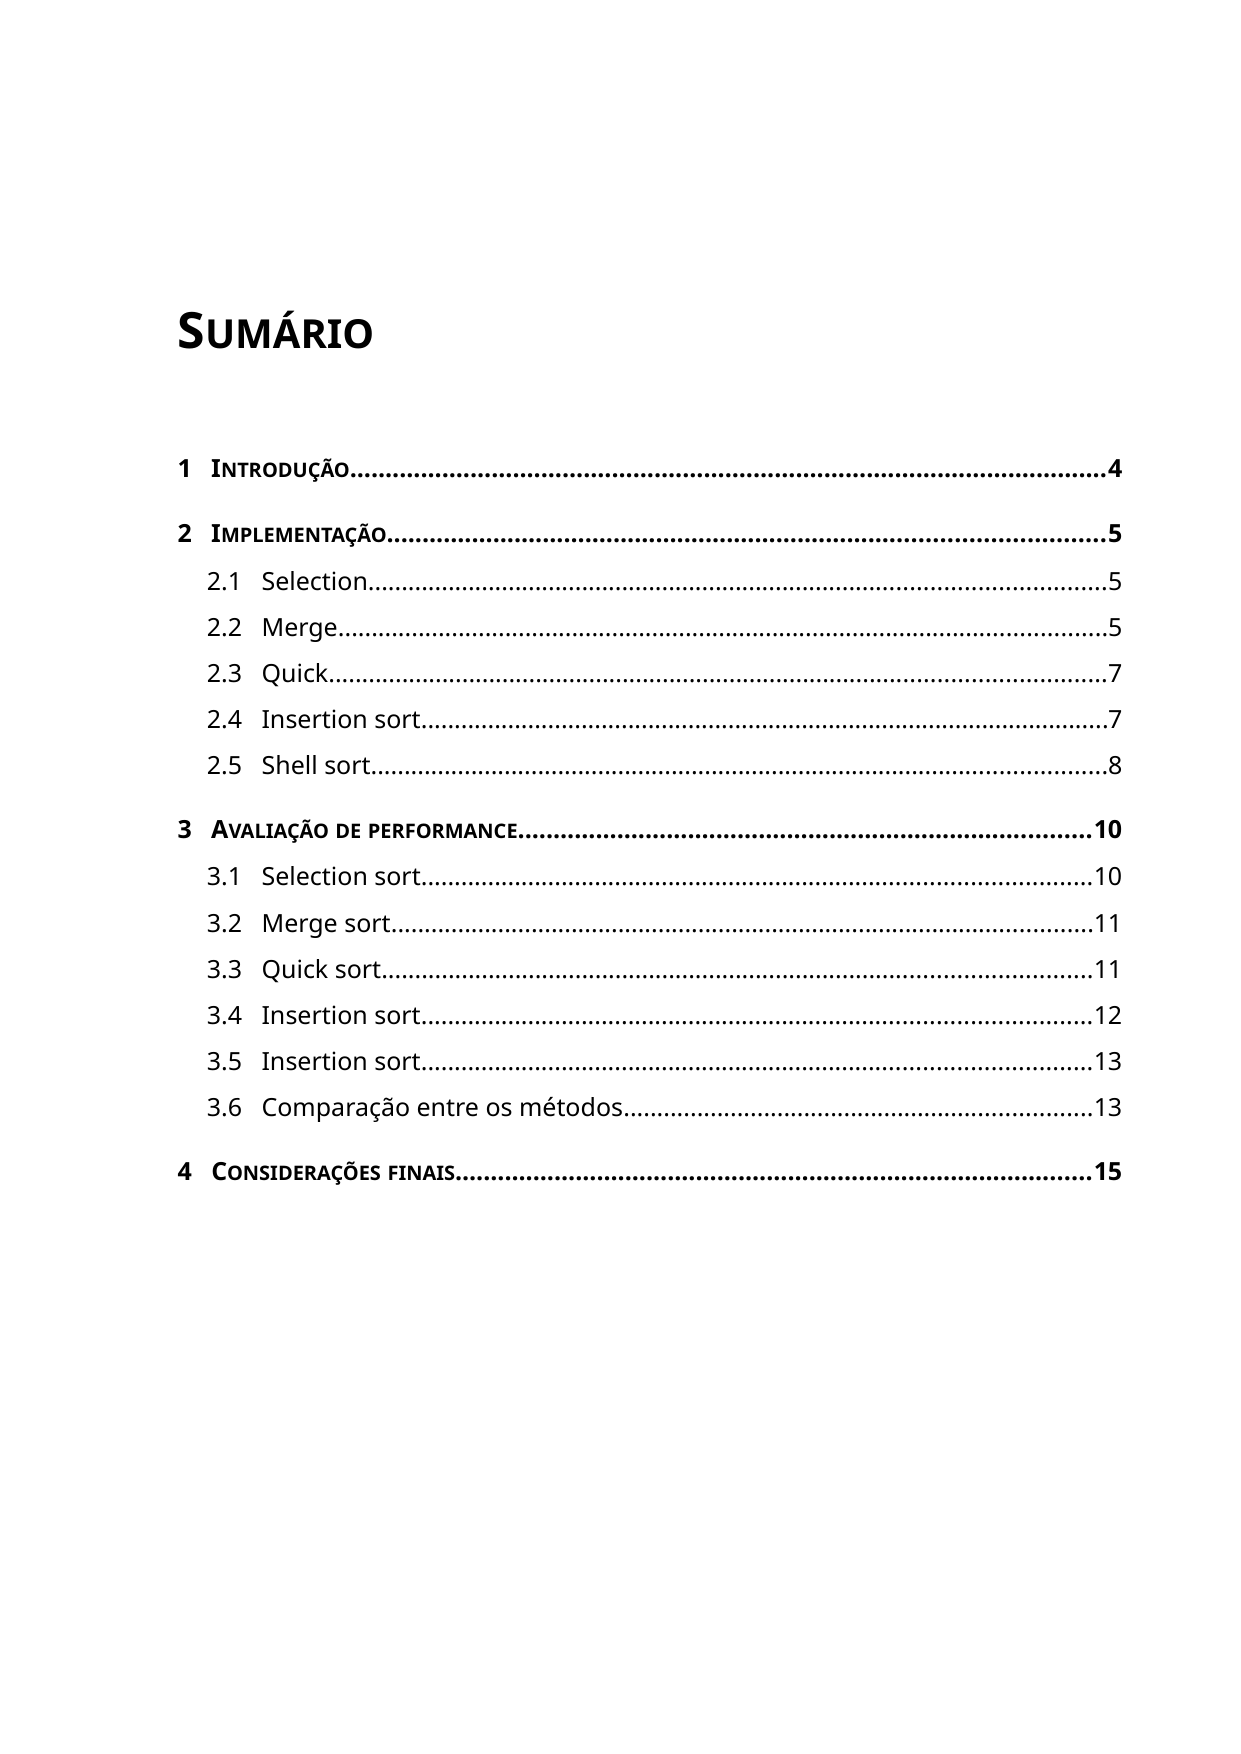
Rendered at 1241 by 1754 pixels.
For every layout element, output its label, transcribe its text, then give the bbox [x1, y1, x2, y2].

text 3.1 Selection sort 10 [207, 859, 1122, 893]
text 2.2 Merge 5 [207, 609, 1122, 643]
text 3.3 Quick sort 11 [207, 951, 1122, 985]
subtitle Sumário [177, 295, 1122, 363]
text 2.5 Shell sort 8 [207, 748, 1122, 782]
text 3.6 Comparação entre os métodos 13 [207, 1090, 1122, 1124]
text 2.4 Insertion sort 7 [207, 702, 1122, 736]
text 1 Introdução 4 [177, 450, 1122, 484]
text 2.3 Quick 7 [207, 655, 1122, 689]
text 2.1 Selection 5 [207, 563, 1122, 597]
text 4 Considerações finais 15 [177, 1154, 1122, 1188]
text 3.5 Insertion sort 13 [207, 1044, 1122, 1078]
text 3.4 Insertion sort 12 [207, 997, 1122, 1032]
text 2 Implementação 5 [177, 516, 1122, 550]
text 3 Avaliação de performance 10 [177, 812, 1122, 846]
text 3.2 Merge sort 11 [207, 905, 1122, 939]
